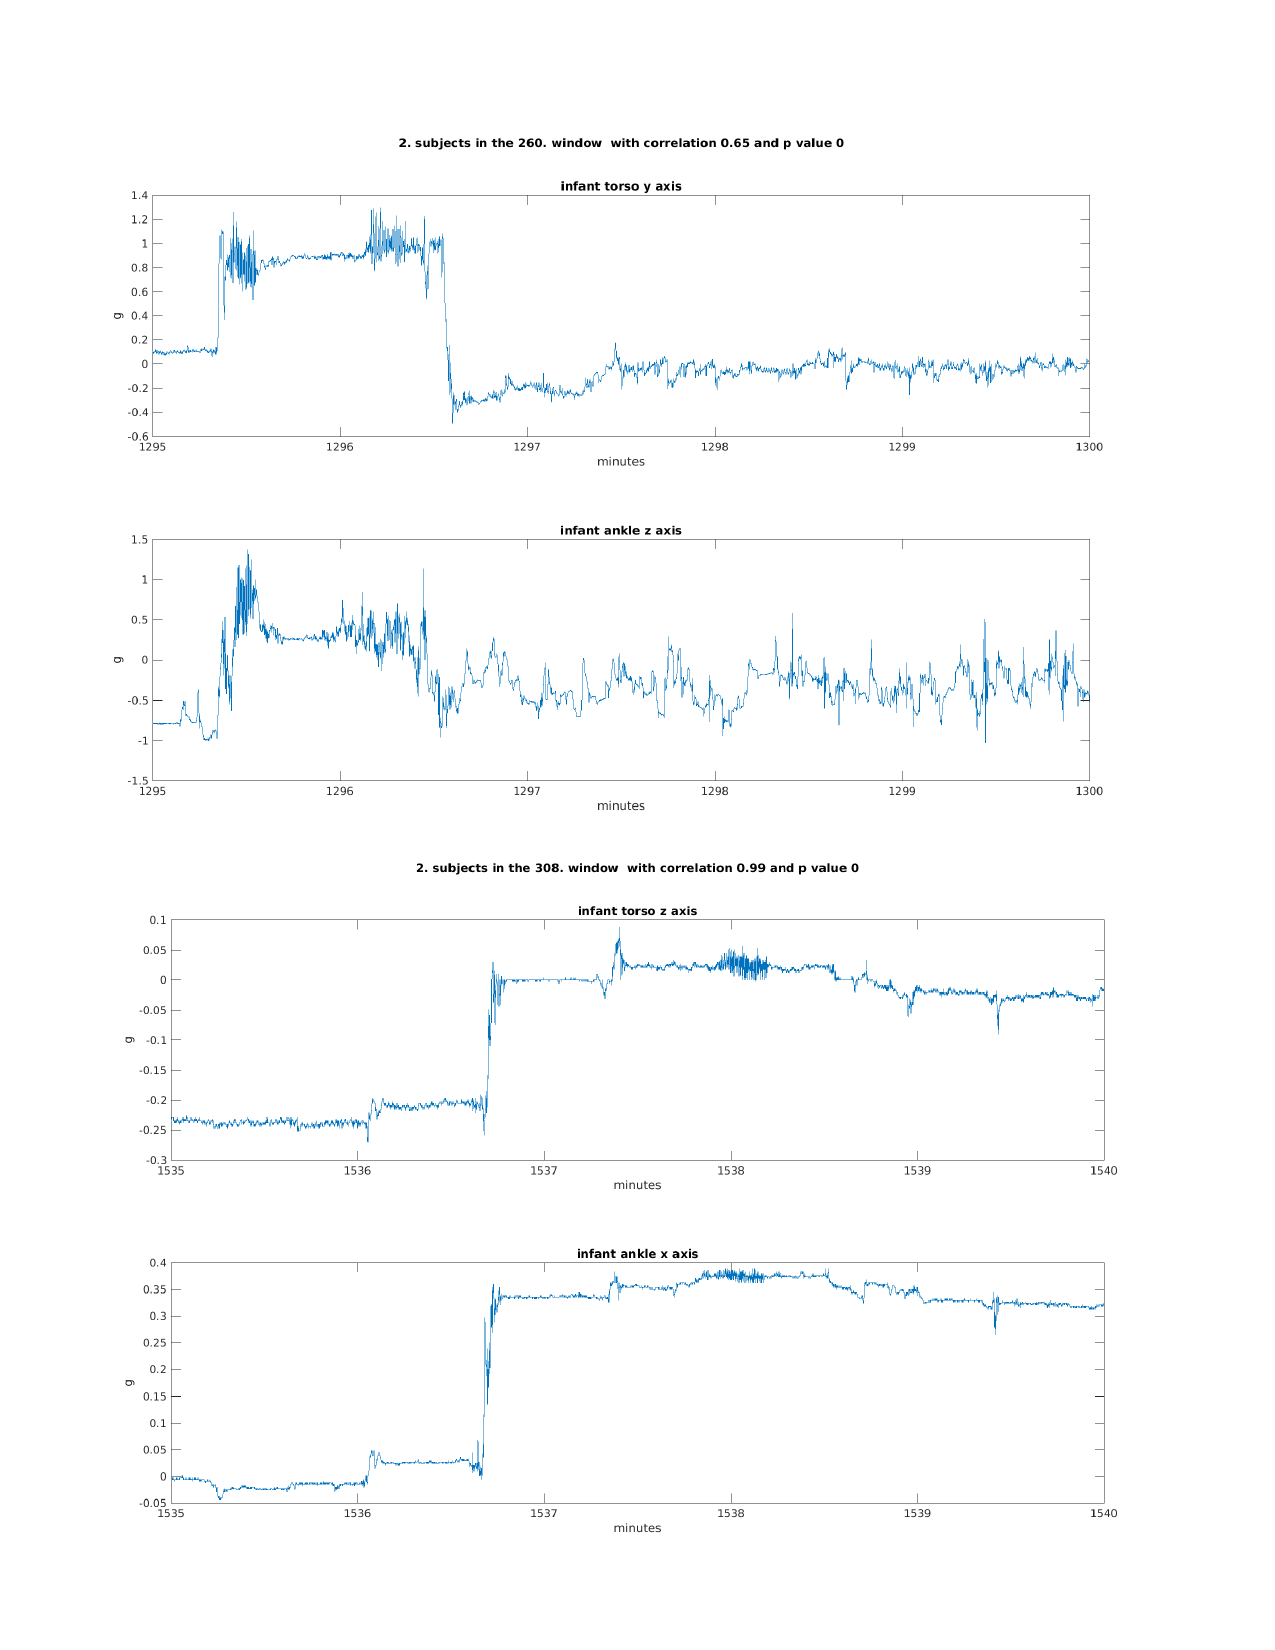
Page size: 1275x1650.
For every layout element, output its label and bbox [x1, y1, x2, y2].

picture [81, 147, 1158, 842]
picture [101, 868, 1153, 1566]
